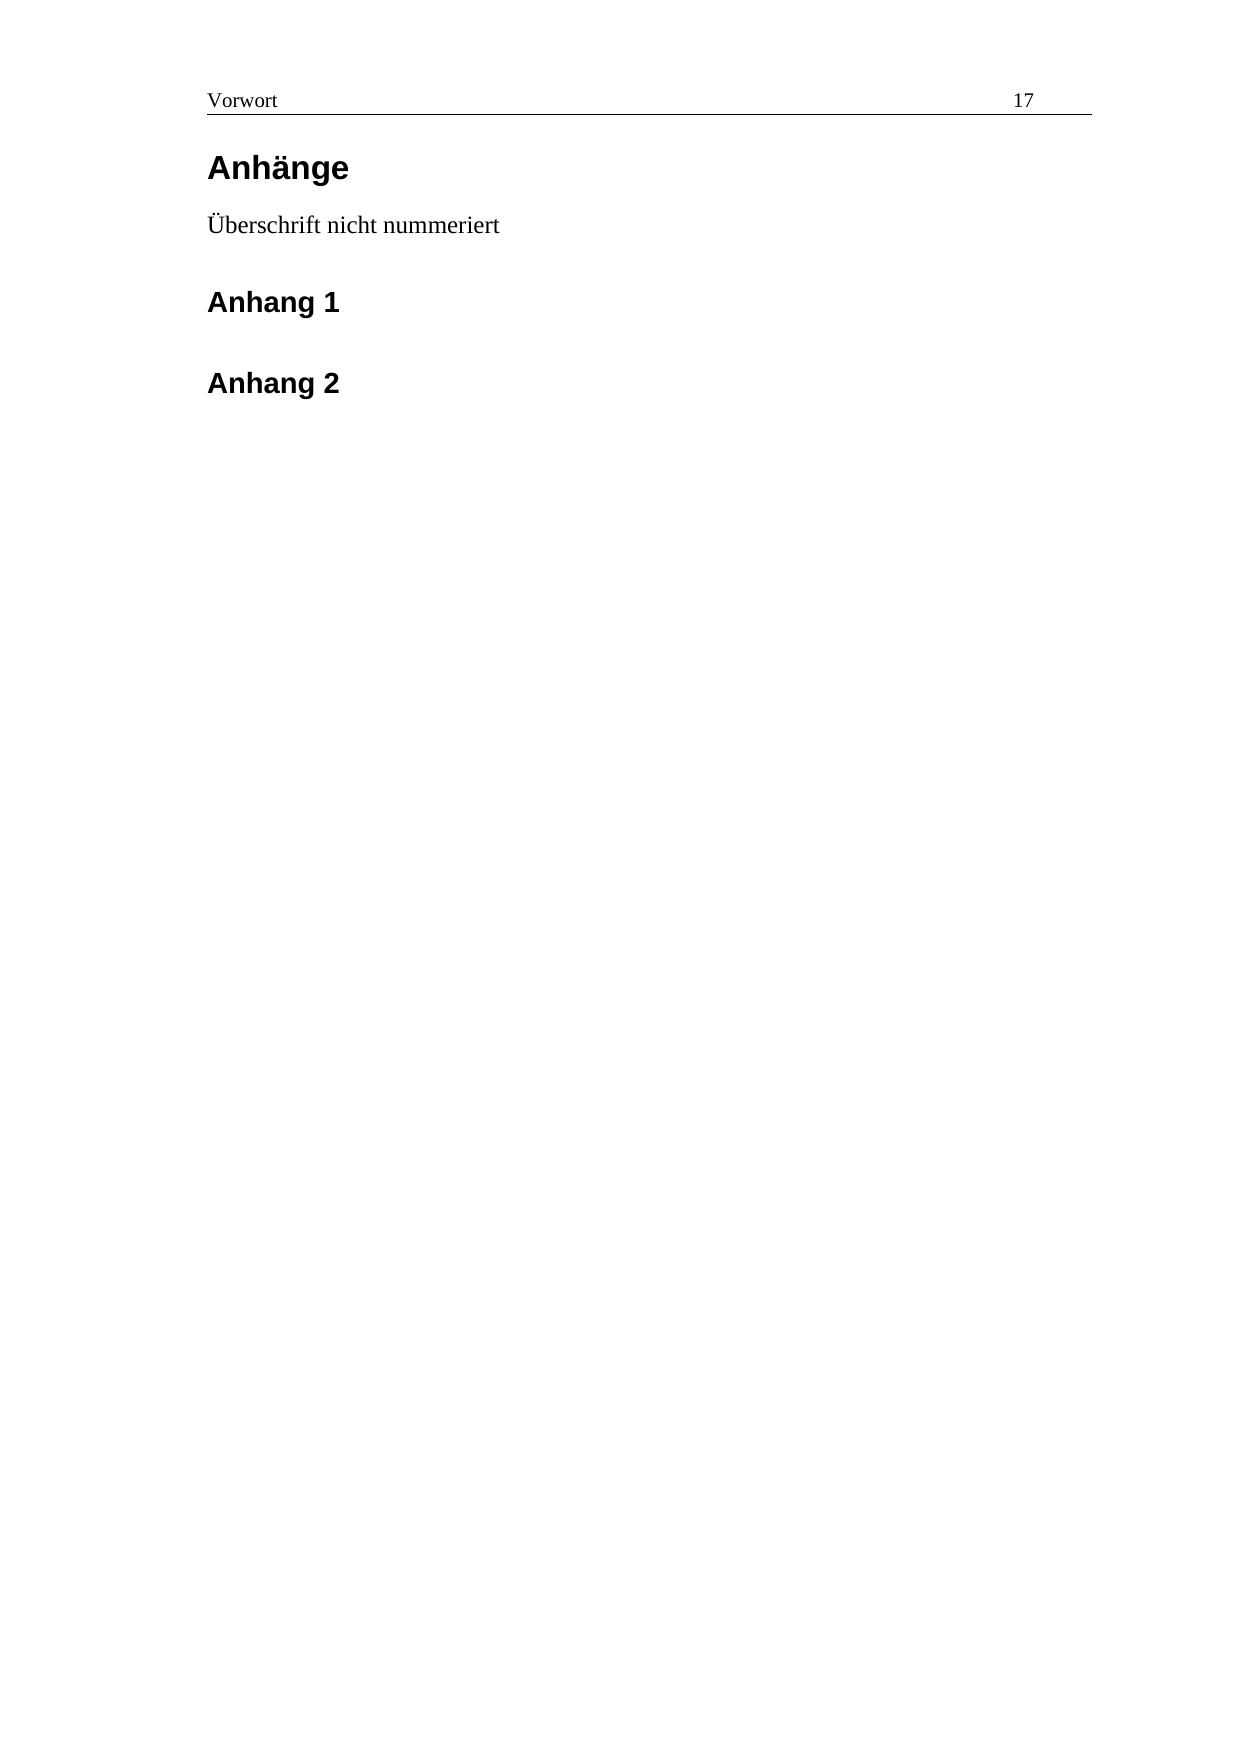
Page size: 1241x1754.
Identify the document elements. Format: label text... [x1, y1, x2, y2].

subtitle Anhang 1 [207, 285, 1092, 318]
subtitle Anhänge [207, 148, 1092, 186]
subtitle Anhang 2 [207, 366, 1092, 399]
text Überschrift nicht nummeriert [207, 210, 1092, 239]
